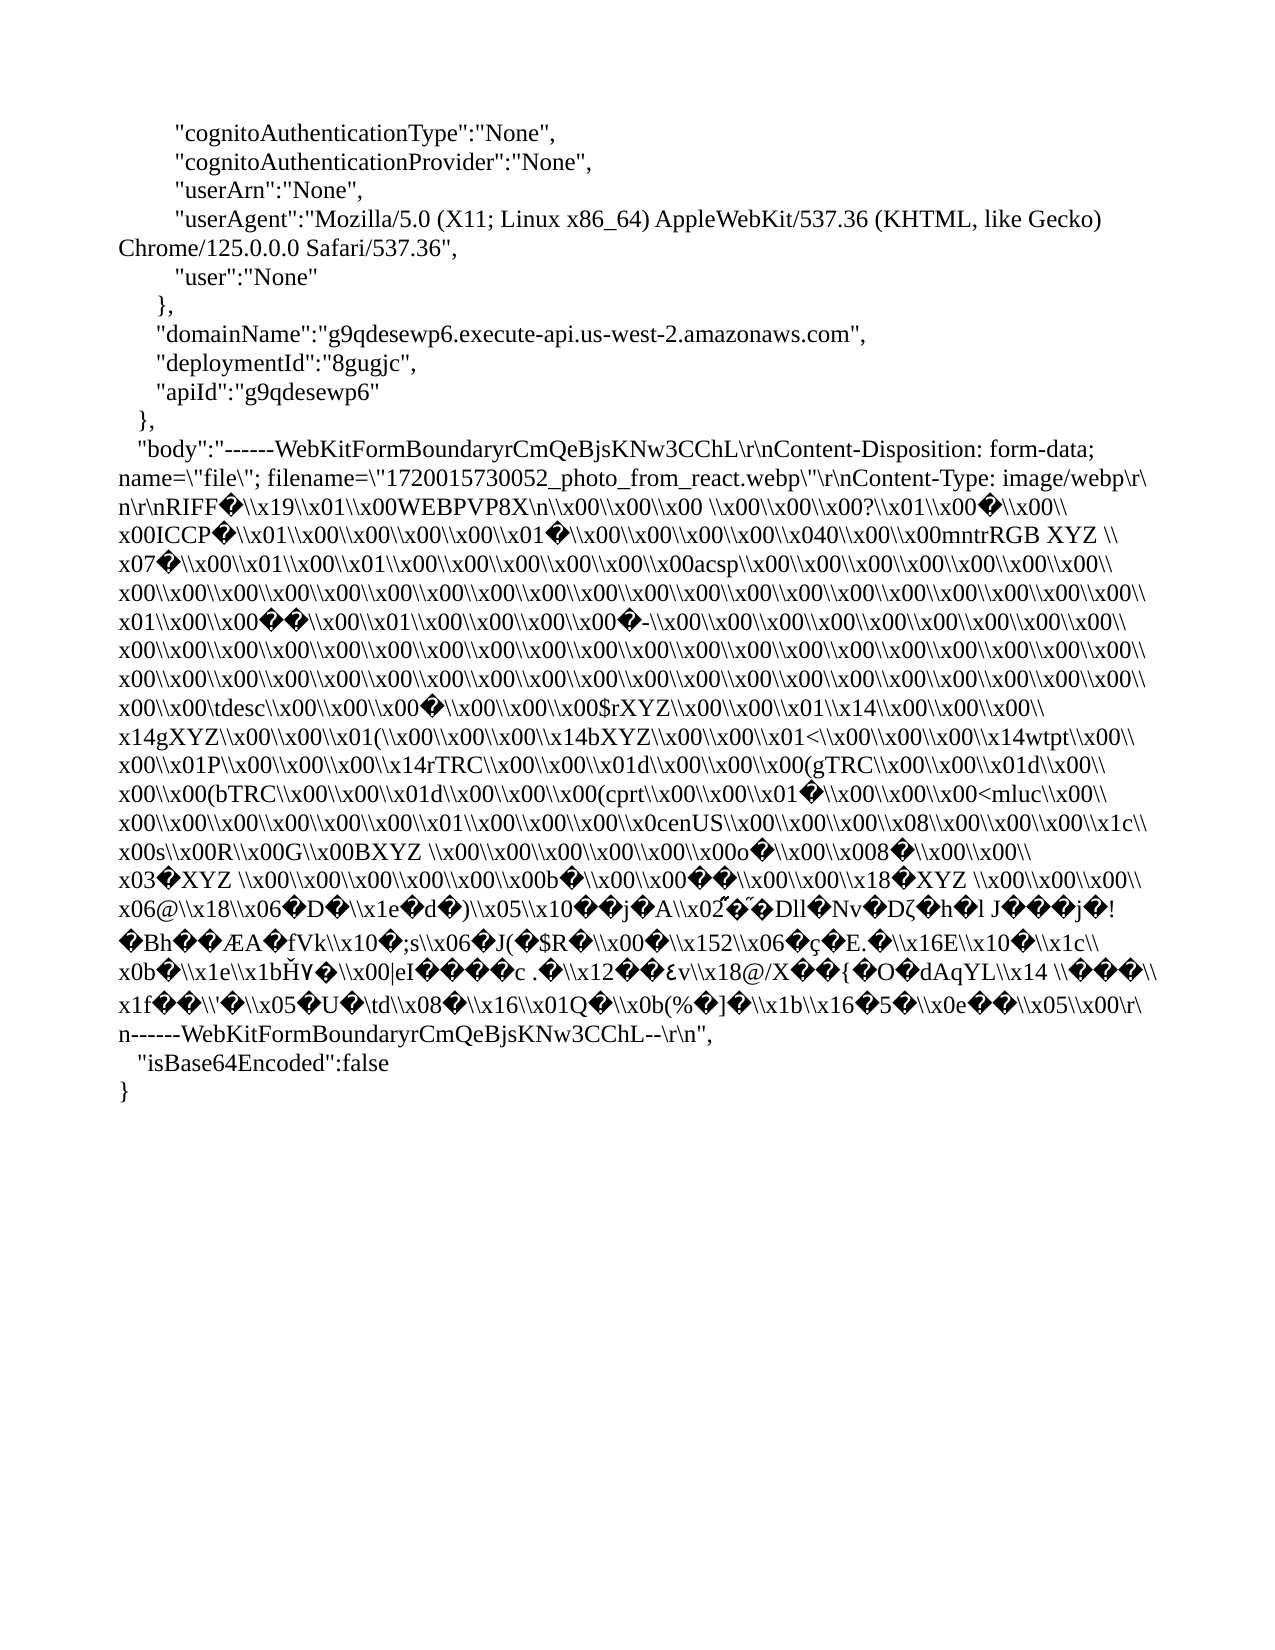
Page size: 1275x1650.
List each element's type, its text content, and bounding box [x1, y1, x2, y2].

text }, [118, 291, 1157, 319]
text "isBase64Encoded":false [118, 1048, 1157, 1076]
text "userArn":"None", [118, 176, 1157, 204]
text "deploymentId":"8gugjc", [118, 348, 1157, 377]
text "cognitoAuthenticationType":"None", [118, 118, 1157, 147]
text "user":"None" [118, 262, 1157, 291]
text "body":"------WebKitFormBoundaryrCmQeBjsKNw3CChL\r\nContent-Disposition: form-data; name=\"file\"; filename=\"1720015730052_photo_from_react.webp\"\r\nContent-Type: image/webp\r\n\r\nRIFF�\\x19\\x01\\x00WEBPVP8X\n\\x00\\x00\\x00 \\x00\\x00\\x00?\\x01\\x00�\\x00\\x00ICCP�\\x01\\x00\\x00\\x00\\x00\\x01�\\x00\\x00\\x00\\x00\\x040\\x00\\x00mntrRGB XYZ \\x07�\\x00\\x01\\x00\\x01\\x00\\x00\\x00\\x00\\x00\\x00acsp\\x00\\x00\\x00\\x00\\x00\\x00\\x00\\x00\\x00\\x00\\x00\\x00\\x00\\x00\\x00\\x00\\x00\\x00\\x00\\x00\\x00\\x00\\x00\\x00\\x00\\x00\\x00\\x01\\x00\\x00��\\x00\\x01\\x00\\x00\\x00\\x00�-\\x00\\x00\\x00\\x00\\x00\\x00\\x00\\x00\\x00\\x00\\x00\\x00\\x00\\x00\\x00\\x00\\x00\\x00\\x00\\x00\\x00\\x00\\x00\\x00\\x00\\x00\\x00\\x00\\x00\\x00\\x00\\x00\\x00\\x00\\x00\\x00\\x00\\x00\\x00\\x00\\x00\\x00\\x00\\x00\\x00\\x00\\x00\\x00\\x00\\x00\\x00\tdesc\\x00\\x00\\x00�\\x00\\x00\\x00$rXYZ\\x00\\x00\\x01\\x14\\x00\\x00\\x00\\x14gXYZ\\x00\\x00\\x01(\\x00\\x00\\x00\\x14bXYZ\\x00\\x00\\x01<\\x00\\x00\\x00\\x14wtpt\\x00\\x00\\x01P\\x00\\x00\\x00\\x14rTRC\\x00\\x00\\x01d\\x00\\x00\\x00(gTRC\\x00\\x00\\x01d\\x00\\x00\\x00(bTRC\\x00\\x00\\x01d\\x00\\x00\\x00(cprt\\x00\\x00\\x01�\\x00\\x00\\x00<mluc\\x00\\x00\\x00\\x00\\x00\\x00\\x00\\x01\\x00\\x00\\x00\\x0cenUS\\x00\\x00\\x00\\x08\\x00\\x00\\x00\\x1c\\x00s\\x00R\\x00G\\x00BXYZ \\x00\\x00\\x00\\x00\\x00\\x00o�\\x00\\x008�\\x00\\x00\\x03�XYZ \\x00\\x00\\x00\\x00\\x00\\x00b�\\x00\\x00��\\x00\\x00\\x18�XYZ \\x00\\x00\\x00\\x06@\\x18\\x06�D�\\x1e�d�)\\x05\\x10��j�A\\x02�֞�Dll�Nv�Dζ�h�l J���j�!�Bh��ӔA�fVk\\x10�;s\\x06�J(�$R�\\x00�\\x152\\x06�ҫ�E.�\\x16E\\x10�\\x1c\\x0b�\\x1e\\x1bȞ٧�\\x00|eI����c .�\\x12��٤v\\x18@/X��{�O�dAqYL\\x14 \\���\\x1f��\\'�\\x05�U�\td\\x08�\\x16\\x01Q�\\x0b(%�]�\\x1b\\x16�5�\\x0e��\\x05\\x00\r\n------WebKitFormBoundaryrCmQeBjsKNw3CChL--\r\n", [118, 434, 1157, 1048]
text "apiId":"g9qdesewp6" [118, 377, 1157, 406]
text } [118, 1076, 1157, 1105]
text "cognitoAuthenticationProvider":"None", [118, 147, 1157, 176]
text }, [118, 406, 1157, 434]
text "domainName":"g9qdesewp6.execute-api.us-west-2.amazonaws.com", [118, 319, 1157, 348]
text "userAgent":"Mozilla/5.0 (X11; Linux x86_64) AppleWebKit/537.36 (KHTML, like Gecko) Chrome/125.0.0.0 Safari/537.36", [118, 204, 1157, 262]
